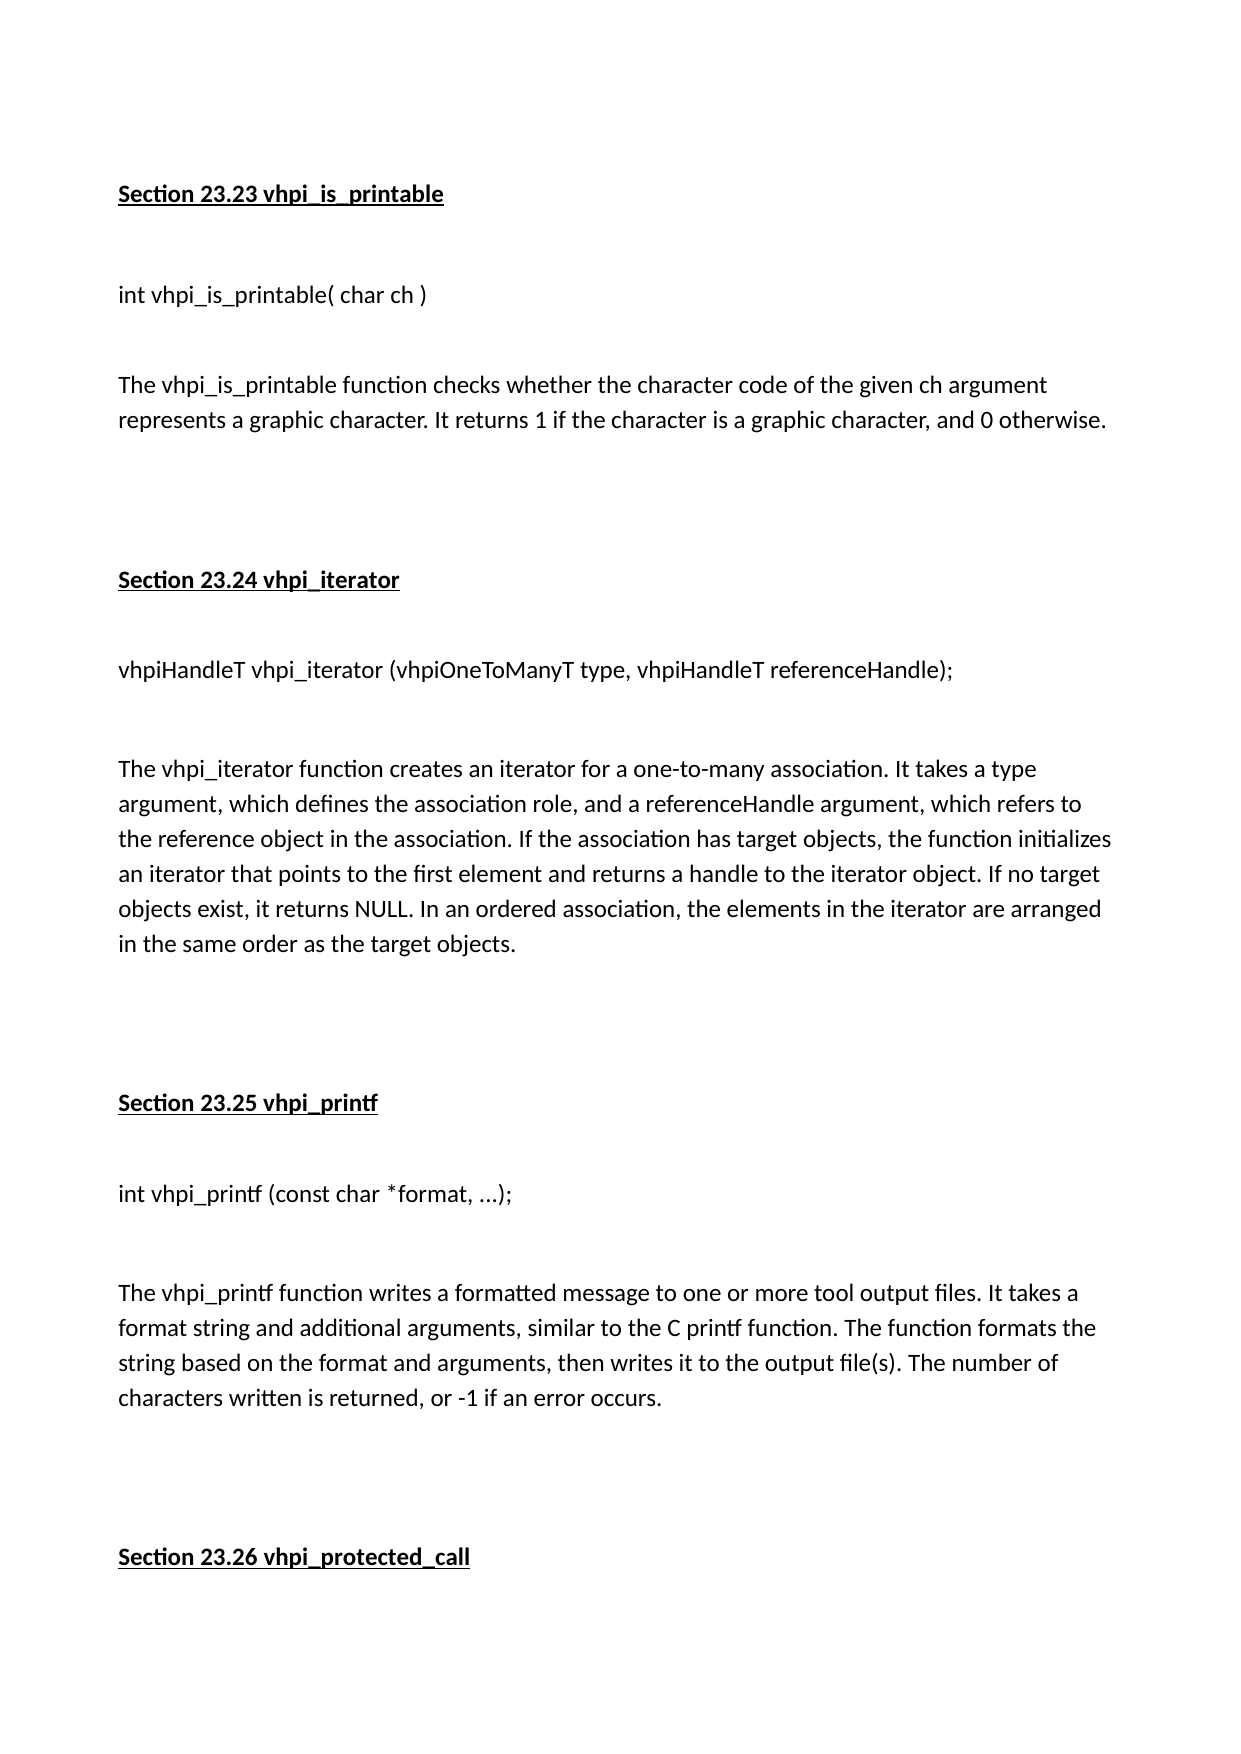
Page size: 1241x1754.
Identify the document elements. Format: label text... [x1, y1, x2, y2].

text Section 23.25 vhpi_printf [118, 1088, 1122, 1118]
text Section 23.24 vhpi_iterator [118, 564, 1122, 594]
text int vhpi_is_printable( char ch ) [118, 279, 1122, 309]
text int vhpi_printf (const char *format, ...); [118, 1178, 1122, 1209]
text The vhpi_printf function writes a formatted message to one or more tool output files. It takes a format string and additional arguments, similar to the C printf function. The function formats the string based on the format and arguments, then writes it to the output file(s). The number of characters written is returned, or -1 if an error occurs. [118, 1277, 1122, 1413]
text Section 23.23 vhpi_is_printable [118, 178, 1122, 209]
text The vhpi_is_printable function checks whether the character code of the given ch argument represents a graphic character. It returns 1 if the character is a graphic character, and 0 otherwise. [118, 369, 1122, 435]
text Section 23.26 vhpi_protected_call [118, 1541, 1122, 1572]
text vhpiHandleT vhpi_iterator (vhpiOneToManyT type, vhpiHandleT referenceHandle); [118, 654, 1122, 685]
text The vhpi_iterator function creates an iterator for a one-to-many association. It takes a type argument, which defines the association role, and a referenceHandle argument, which refers to the reference object in the association. If the association has target objects, the function initializes an iterator that points to the first element and returns a handle to the iterator object. If no target objects exist, it returns NULL. In an ordered association, the elements in the iterator are arranged in the same order as the target objects. [118, 753, 1122, 959]
